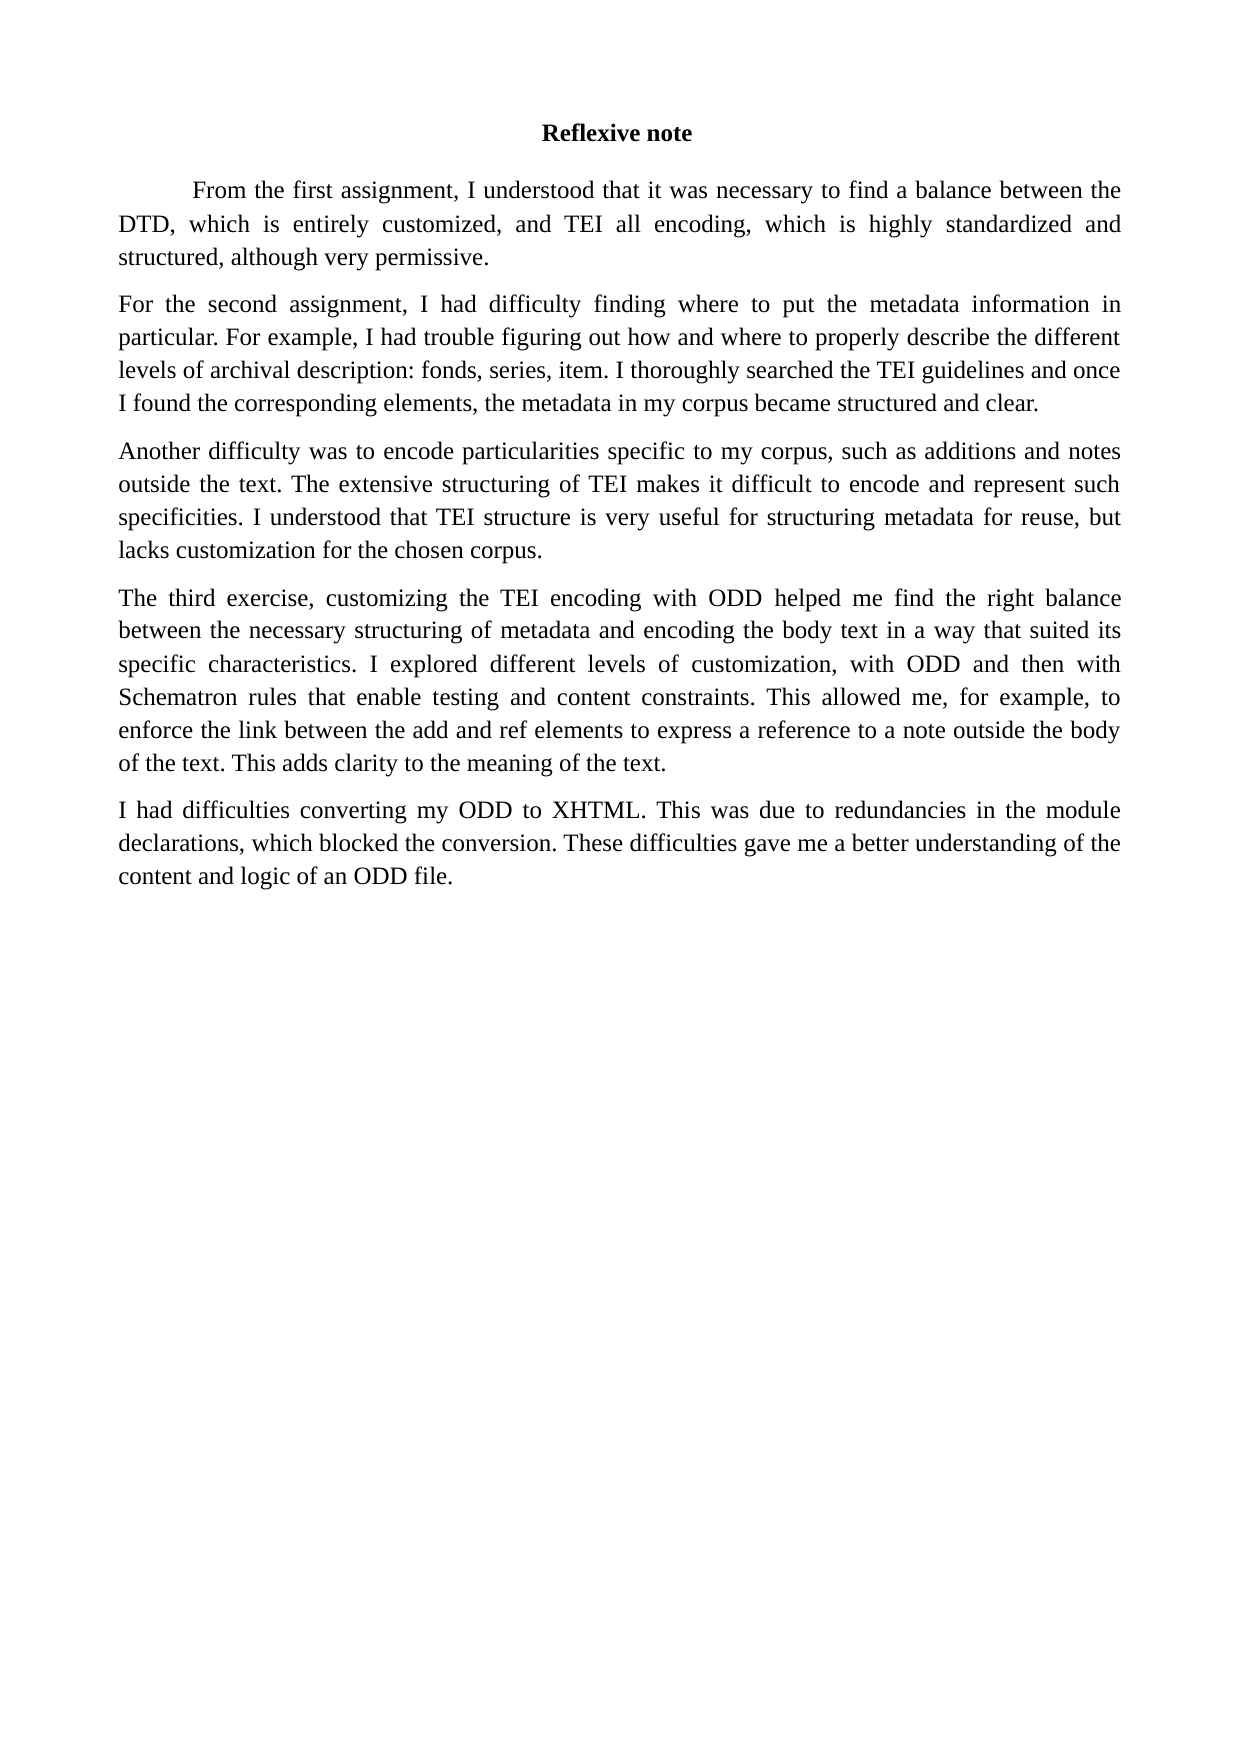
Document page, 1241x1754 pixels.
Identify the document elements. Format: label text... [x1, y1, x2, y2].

text For the second assignment, I had difficulty finding where to put the metadata information in particular. For example, I had trouble figuring out how and where to properly describe the different levels of archival description: fonds, series, item. I thoroughly searched the TEI guidelines and once I found the corresponding elements, the metadata in my corpus became structured and clear. [118, 289, 1122, 417]
text Another difficulty was to encode particularities specific to my corpus, such as additions and notes outside the text. The extensive structuring of TEI makes it difficult to encode and represent such specificities. I understood that TEI structure is very useful for structuring metadata for reuse, but lacks customization for the chosen corpus. [118, 436, 1122, 564]
text I had difficulties converting my ODD to XHTML. This was due to redundancies in the module declarations, which blocked the conversion. These difficulties gave me a better understanding of the content and logic of an ODD file. [118, 795, 1122, 890]
text From the first assignment, I understood that it was necessary to find a balance between the DTD, which is entirely customized, and TEI all encoding, which is highly standardized and structured, although very permissive. [118, 176, 1122, 270]
text The third exercise, customizing the TEI encoding with ODD helped me find the right balance between the necessary structuring of metadata and encoding the body text in a way that suited its specific characteristics. I explored different levels of customization, with ODD and then with Schematron rules that enable testing and content constraints. This allowed me, for example, to enforce the link between the add and ref elements to express a reference to a note outside the body of the text. This adds clarity to the meaning of the text. [118, 583, 1122, 776]
text Reflexive note [118, 118, 1122, 147]
